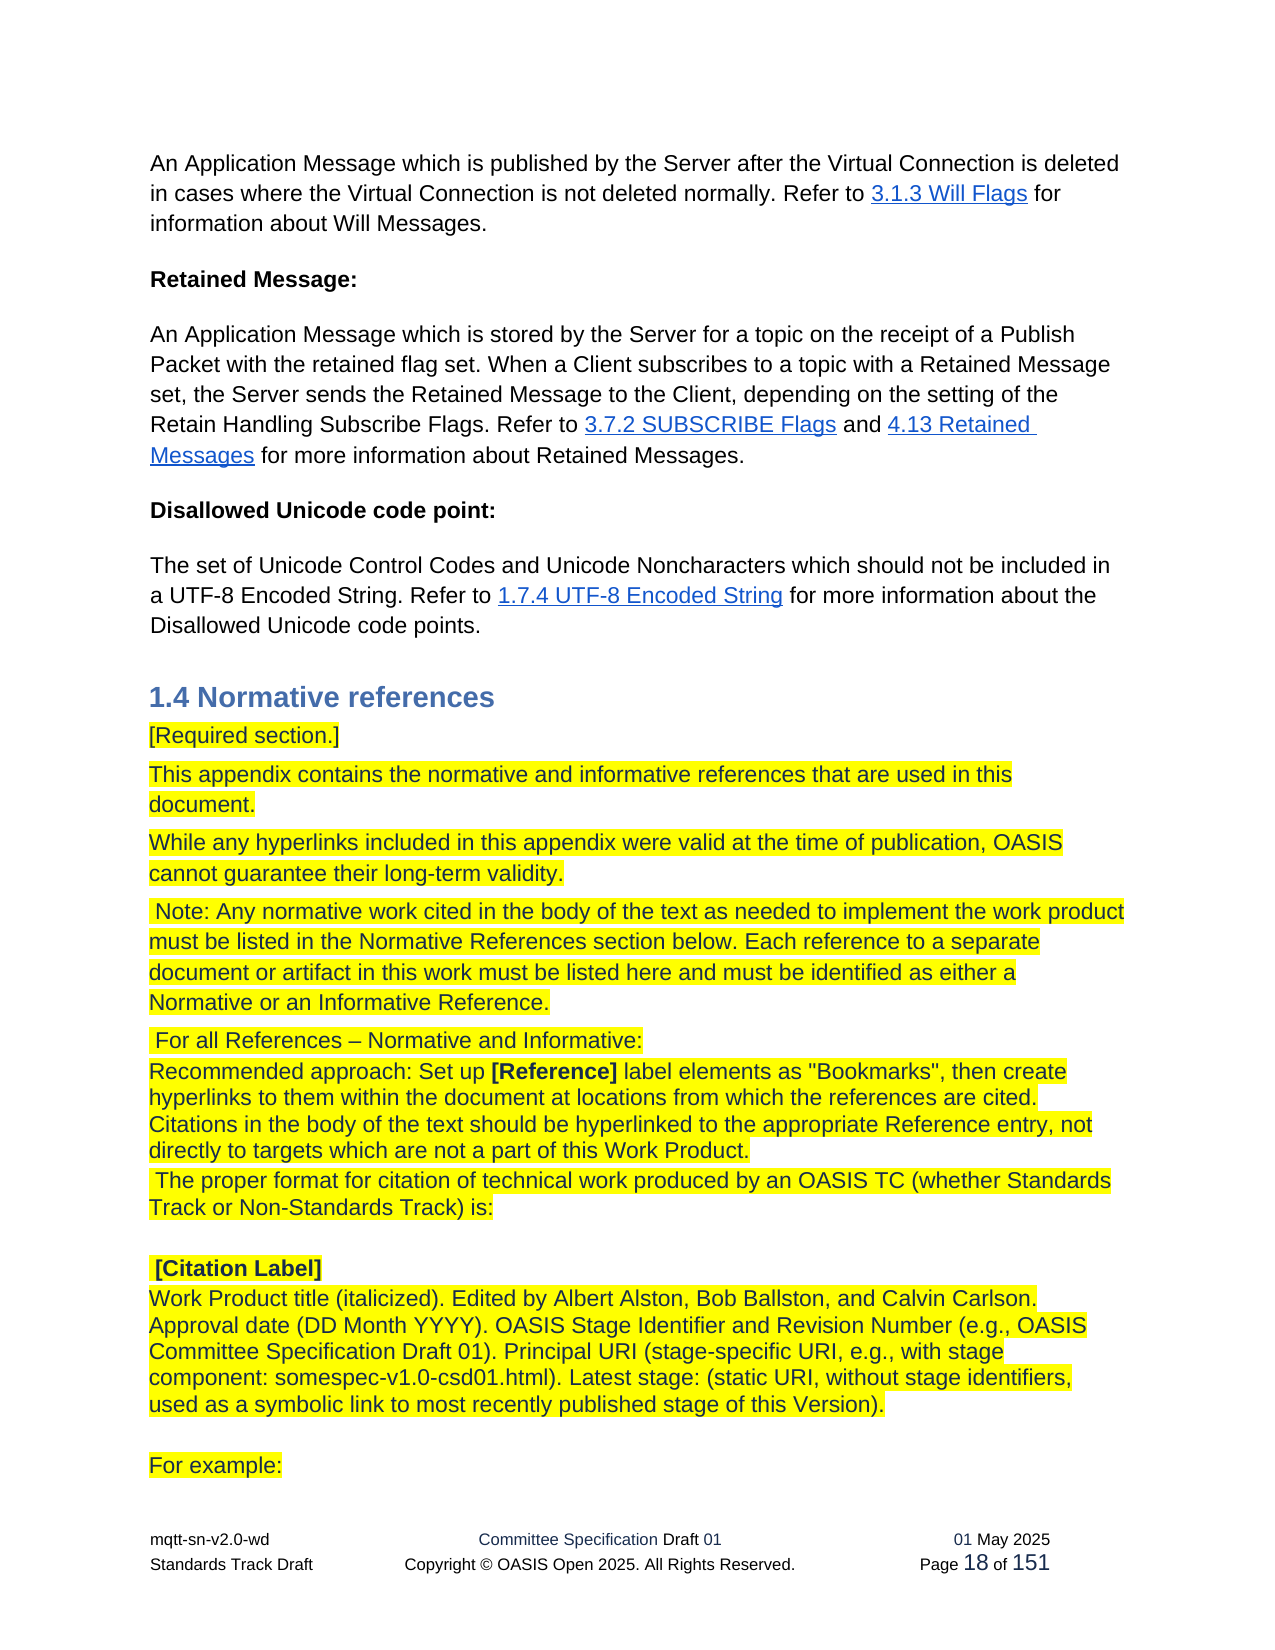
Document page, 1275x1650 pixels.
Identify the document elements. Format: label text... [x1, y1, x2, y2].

text Disallowed Unicode code point: [150, 497, 1125, 523]
text [Citation Label] [148, 1255, 1124, 1281]
text [Required section.] [148, 722, 1124, 748]
text An Application Message which is stored by the Server for a topic on the receipt of a Publish Packet with the retained flag set. When a Client subscribes to a topic with a Retained Message set, the Server sends the Retained Message to the Client, depending on the setting of the Retain Handling Subscribe Flags. Refer to 3.7.2 SUBSCRIBE Flags and 4.13 Retained Messages for more information about Retained Messages. [150, 321, 1125, 468]
subtitle 1.4 Normative references [148, 680, 1124, 714]
text Note: Any normative work cited in the body of the text as needed to implement the work product must be listed in the Normative References section below. Each reference to a separate document or artifact in this work must be listed here and must be identified as either a Normative or an Informative Reference. [148, 898, 1124, 1015]
text For example: [148, 1452, 1124, 1478]
text The set of Unicode Control Codes and Unicode Noncharacters which should not be included in a UTF-8 Encoded String. Refer to 1.7.4 UTF-8 Encoded String for more information about the Disallowed Unicode code points. [150, 552, 1125, 639]
text For all References – Normative and Informative: [148, 1027, 1124, 1054]
text This appendix contains the normative and informative references that are used in this document. [148, 761, 1124, 817]
text Work Product title (italicized). Edited by Albert Alston, Bob Ballston, and Calvin Carlson. Approval date (DD Month YYYY). OASIS Stage Identifier and Revision Number (e.g., OASIS Committee Specification Draft 01). Principal URI (stage-specific URI, e.g., with stage component: somespec-v1.0-csd01.html). Latest stage: (static URI, without stage identifiers, used as a symbolic link to most recently published stage of this Version). [148, 1285, 1124, 1417]
text An Application Message which is published by the Server after the Virtual Connection is deleted in cases where the Virtual Connection is not deleted normally. Refer to 3.1.3 Will Flags for information about Will Messages. [150, 150, 1125, 237]
text The proper format for citation of technical work produced by an OASIS TC (whether Standards Track or Non-Standards Track) is: [148, 1167, 1124, 1220]
text While any hyperlinks included in this appendix were valid at the time of publication, OASIS cannot guarantee their long-term validity. [148, 829, 1124, 886]
text Recommended approach: Set up [Reference] label elements as "Bookmarks", then create hyperlinks to them within the document at locations from which the references are cited. Citations in the body of the text should be hyperlinked to the appropriate Reference entry, not directly to targets which are not a part of this Work Product. [148, 1058, 1124, 1163]
text Retained Message: [150, 266, 1125, 292]
